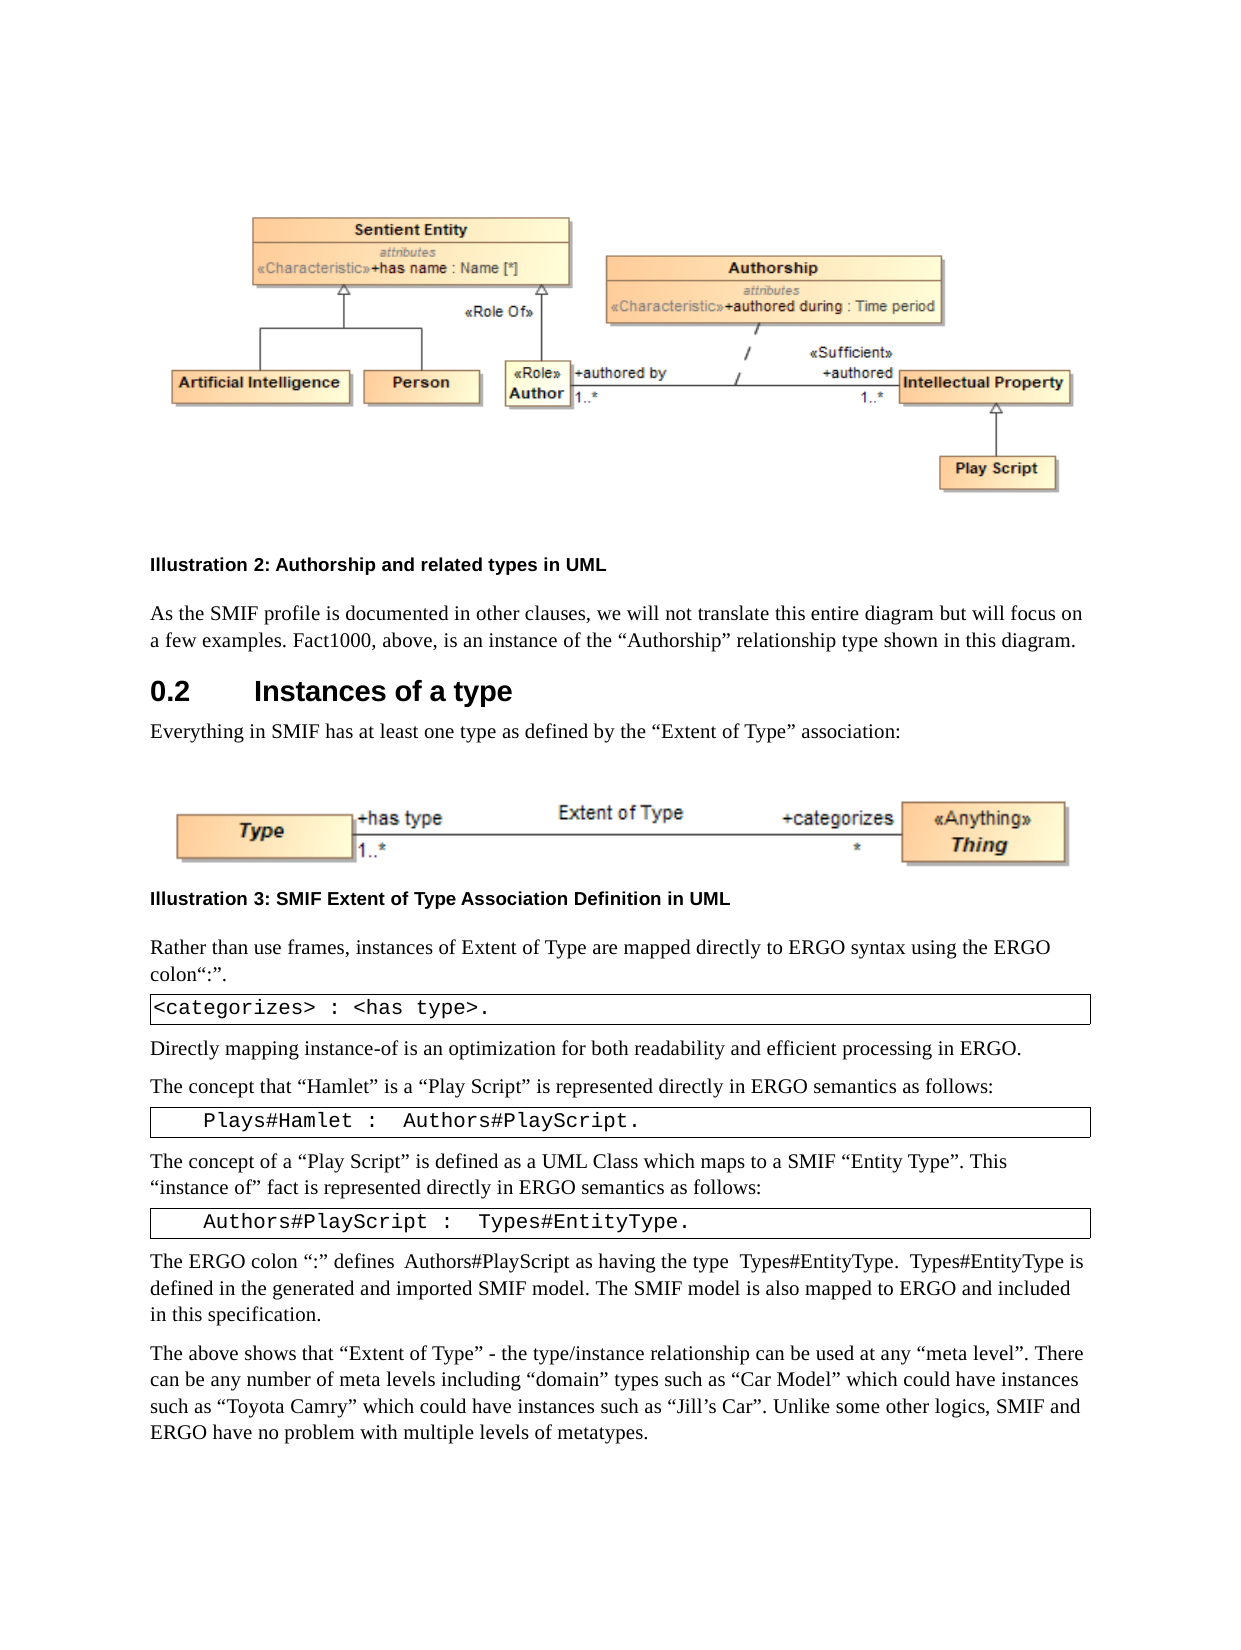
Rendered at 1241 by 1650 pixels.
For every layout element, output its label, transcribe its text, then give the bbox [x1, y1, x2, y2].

text Directly mapping instance-of is an optimization for both readability and efficient processing in ERGO. [150, 1036, 1090, 1060]
text [150, 174, 1090, 197]
text The ERGO colon “:” defines Authors#PlayScript as having the type Types#EntityType. Types#EntityType is defined in the generated and imported SMIF model. The SMIF model is also mapped to ERGO and included in this specification. [150, 1249, 1090, 1326]
text Illustration 3: SMIF Extent of Type Association Definition in UML [150, 888, 1090, 909]
text The concept of a “Play Script” is defined as a UML Class which maps to a SMIF “Entity Type”. This “instance of” fact is represented directly in ERGO semantics as follows: [150, 1148, 1090, 1199]
subtitle Instances of a type [150, 674, 1090, 707]
text [150, 150, 1090, 174]
picture [150, 197, 1090, 509]
text Plays#Hamlet : Authors#PlayScript. [151, 1108, 1090, 1137]
text Illustration 2: Authorship and related types in UML [150, 509, 1090, 575]
text [150, 757, 1090, 775]
text <categorizes> : <has type>. [151, 995, 1090, 1024]
text The concept that “Hamlet” is a “Play Script” is represented directly in ERGO semantics as follows: [150, 1074, 1090, 1098]
text Authors#PlayScript : Types#EntityType. [151, 1209, 1090, 1238]
text The above shows that “Extent of Type” - the type/instance relationship can be used at any “meta level”. There can be any number of meta levels including “domain” types such as “Car Model” which could have instances such as “Toyota Camry” which could have instances such as “Jill’s Car”. Unlike some other logics, SMIF and ERGO have no problem with multiple levels of metatypes. [150, 1341, 1090, 1444]
text Rather than use frames, instances of Extent of Type are mapped directly to ERGO syntax using the ERGO colon“:”. [150, 909, 1090, 986]
picture [150, 775, 1090, 888]
text Everything in SMIF has at least one type as defined by the “Extent of Type” association: [150, 719, 1090, 743]
text As the SMIF profile is documented in other clauses, we will not translate this entire diagram but will focus on a few examples. Fact1000, above, is an instance of the “Authorship” relationship type shown in this diagram. [150, 575, 1090, 652]
